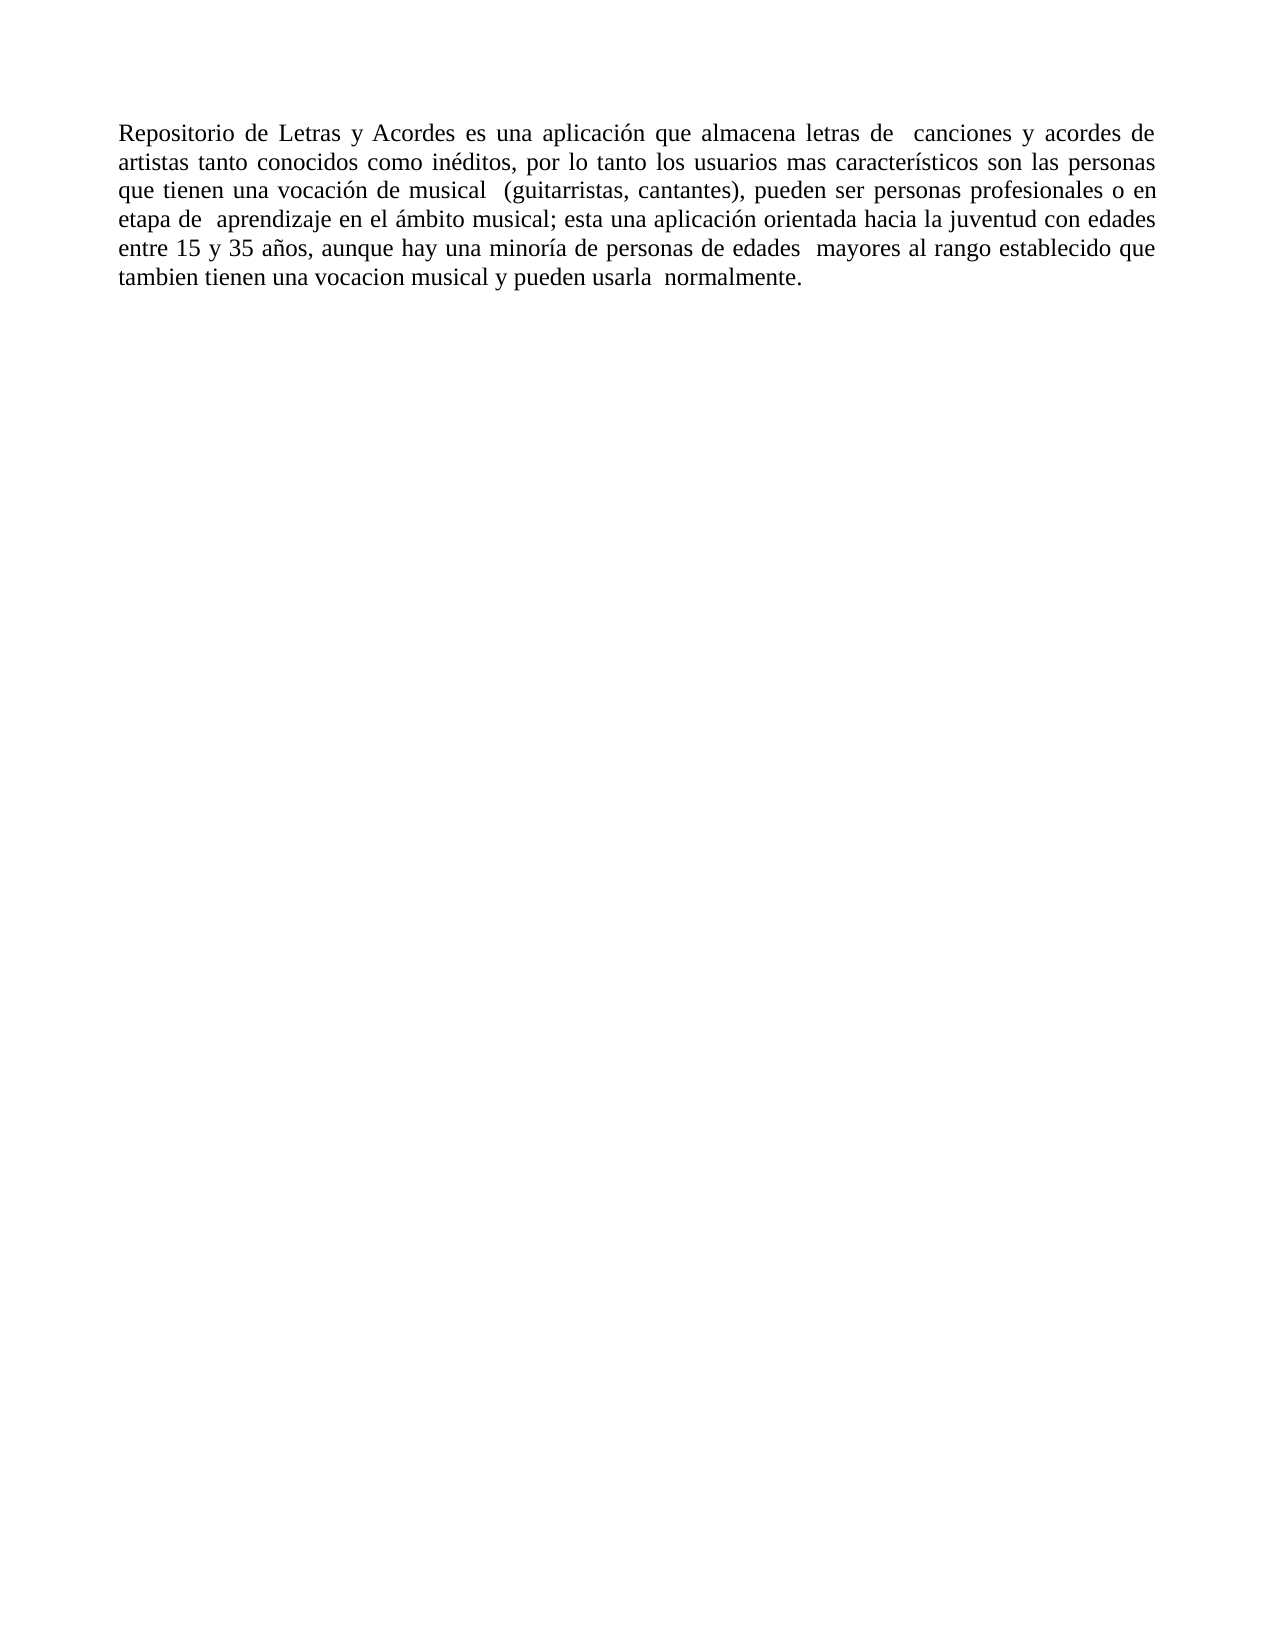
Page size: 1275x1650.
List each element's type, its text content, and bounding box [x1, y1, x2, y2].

text Repositorio de Letras y Acordes es una aplicación que almacena letras de canciones y acordes de artistas tanto conocidos como inéditos, por lo tanto los usuarios mas característicos son las personas que tienen una vocación de musical (guitarristas, cantantes), pueden ser personas profesionales o en etapa de aprendizaje en el ámbito musical; esta una aplicación orientada hacia la juventud con edades entre 15 y 35 años, aunque hay una minoría de personas de edades mayores al rango establecido que tambien tienen una vocacion musical y pueden usarla normalmente. [118, 118, 1157, 291]
